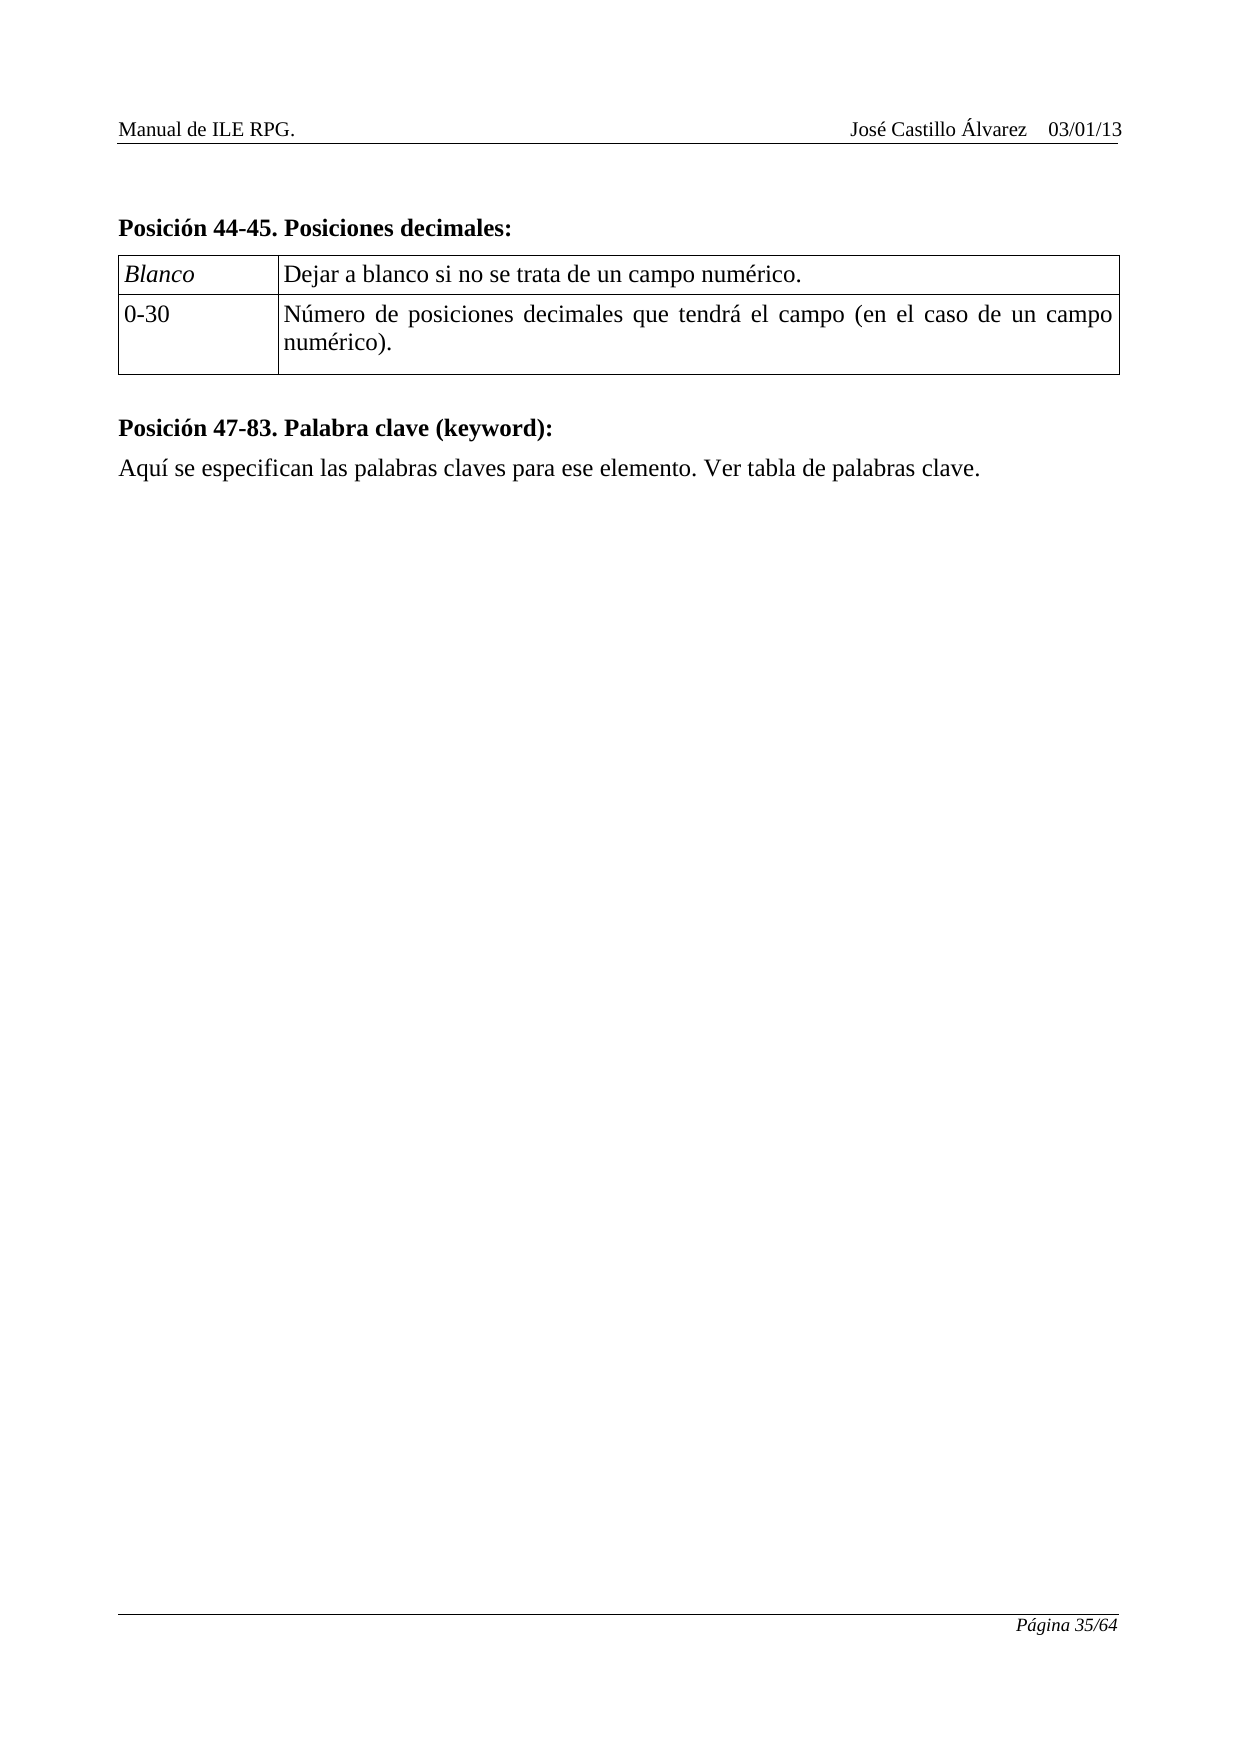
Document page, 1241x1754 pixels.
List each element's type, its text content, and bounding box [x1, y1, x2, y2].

table_header Dejar a blanco si no se trata de un campo numérico. [279, 256, 1119, 294]
table_cell 0-30 [119, 295, 278, 373]
text Aquí se especifican las palabras claves para ese elemento. Ver tabla de palabras clave. [118, 454, 1122, 482]
text Posición 47-83. Palabra clave (keyword): [118, 414, 1122, 442]
table_cell Número de posiciones decimales que tendrá el campo (en el caso de un campo numérico). [279, 295, 1119, 373]
text Posición 44-45. Posiciones decimales: [118, 214, 1122, 242]
table_header Blanco [119, 256, 278, 294]
